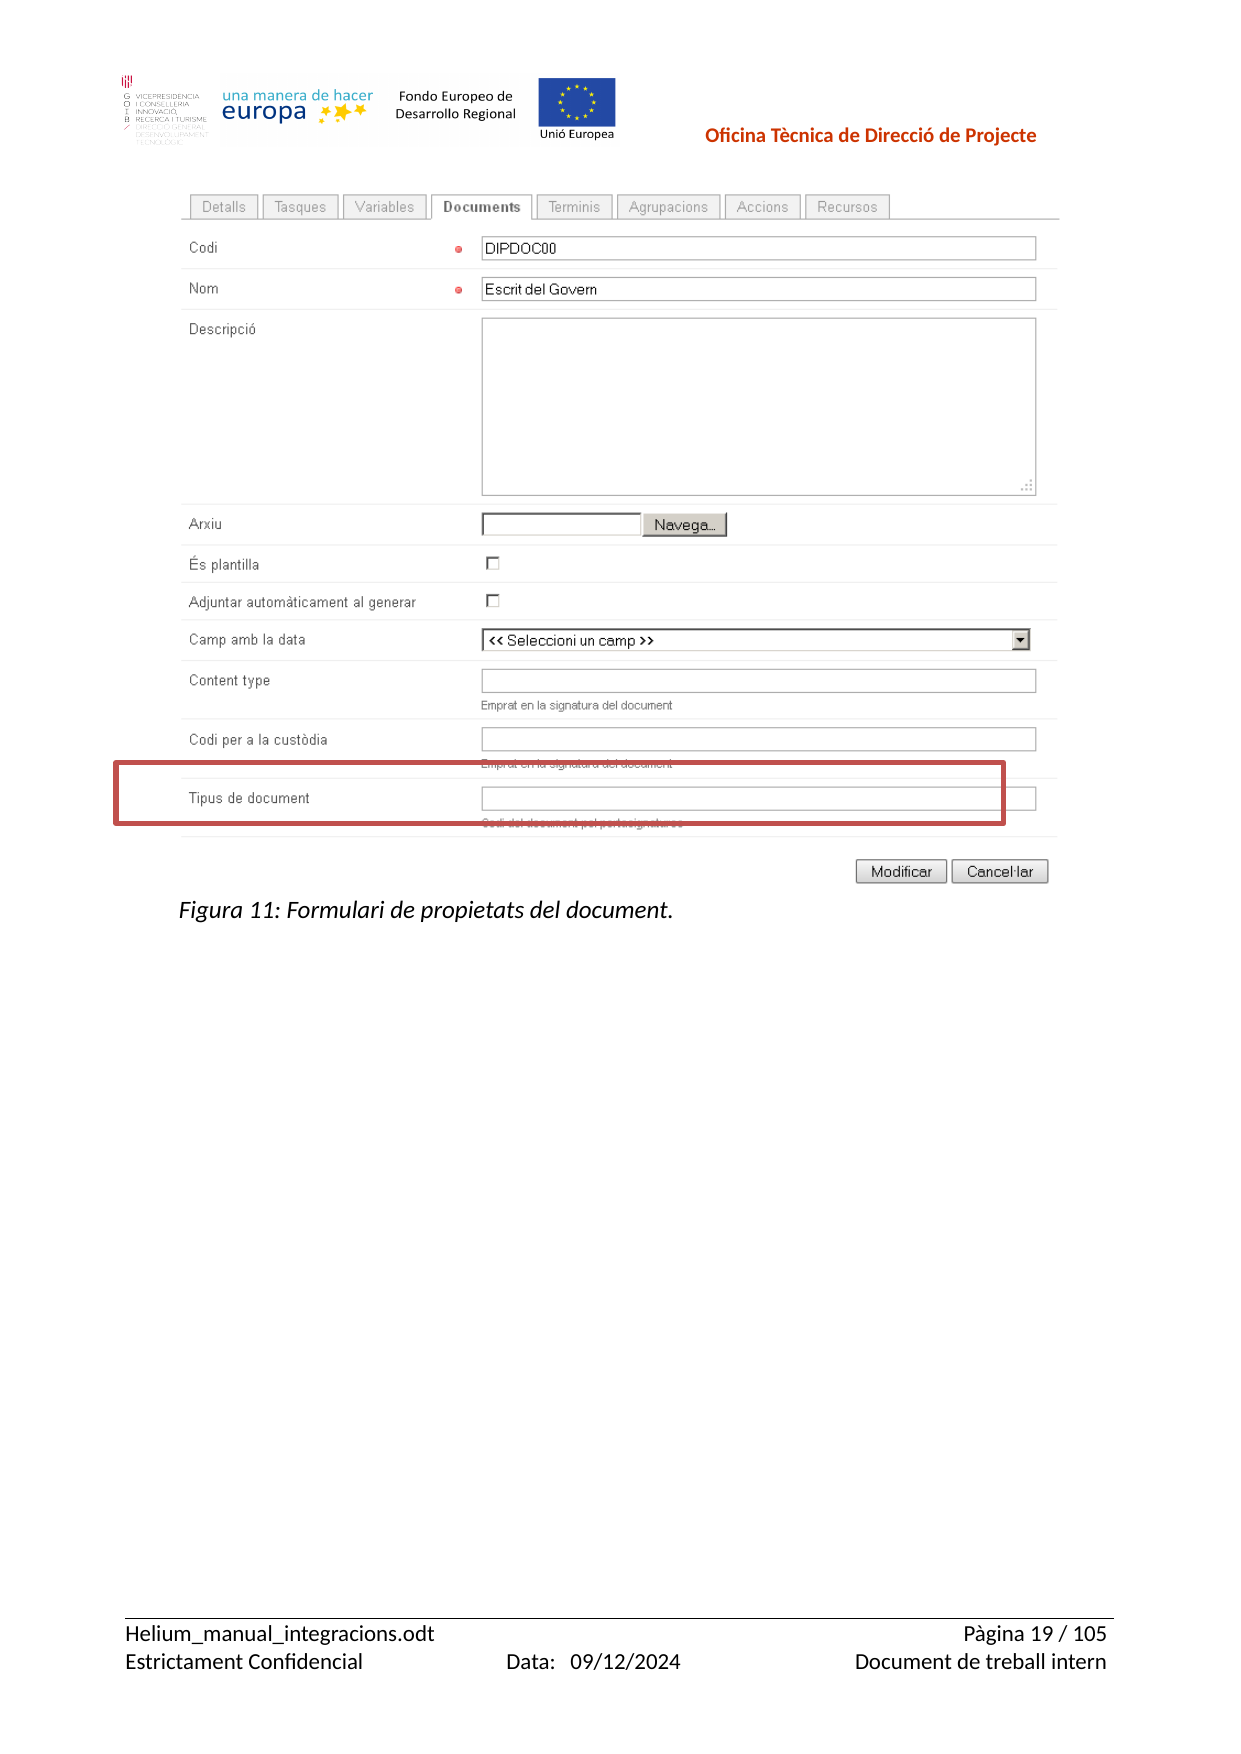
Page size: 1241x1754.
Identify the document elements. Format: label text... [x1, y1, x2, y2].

picture [178, 190, 1065, 889]
picture [219, 73, 621, 147]
picture [178, 765, 1001, 821]
picture [118, 73, 213, 147]
text Figura 11: Formulari de propietats del document. [179, 889, 1064, 925]
